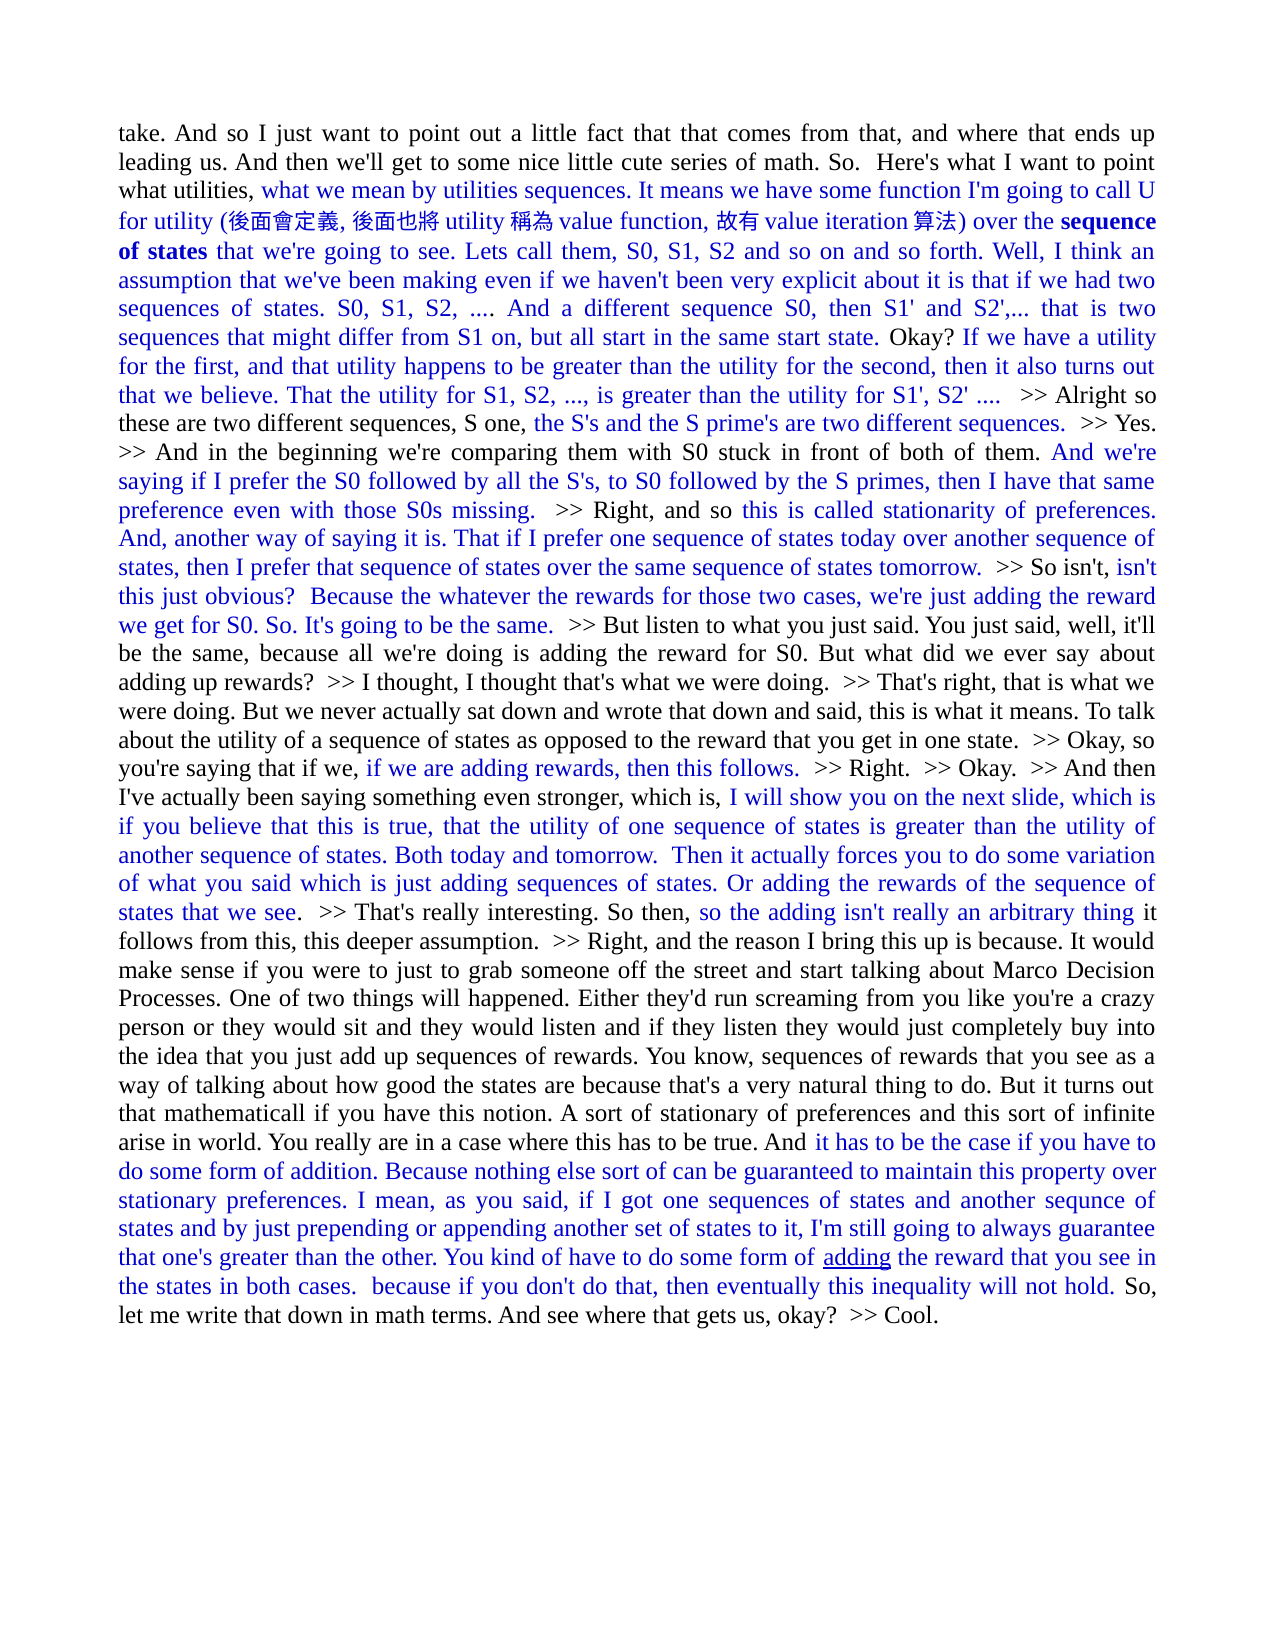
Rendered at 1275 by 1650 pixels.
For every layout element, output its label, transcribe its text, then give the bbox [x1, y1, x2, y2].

text take. And so I just want to point out a little fact that that comes from that, and where that ends up leading us. And then we'll get to some nice little cute series of math. So. Here's what I want to point what utilities, what we mean by utilities sequences. It means we have some function I'm going to call U for utility (後面會定義, 後面也將utility稱為value function, 故有value iteration算法) over the sequence of states that we're going to see. Lets call them, S0, S1, S2 and so on and so forth. Well, I think an assumption that we've been making even if we haven't been very explicit about it is that if we had two sequences of states. S0, S1, S2, .... And a different sequence S0, then S1' and S2',... that is two sequences that might differ from S1 on, but all start in the same start state. Okay? If we have a utility for the first, and that utility happens to be greater than the utility for the second, then it also turns out that we believe. That the utility for S1, S2, ..., is greater than the utility for S1', S2' .... >> Alright so these are two different sequences, S one, the S's and the S prime's are two different sequences. >> Yes. >> And in the beginning we're comparing them with S0 stuck in front of both of them. And we're saying if I prefer the S0 followed by all the S's, to S0 followed by the S primes, then I have that same preference even with those S0s missing. >> Right, and so this is called stationarity of preferences. And, another way of saying it is. That if I prefer one sequence of states today over another sequence of states, then I prefer that sequence of states over the same sequence of states tomorrow. >> So isn't, isn't this just obvious? Because the whatever the rewards for those two cases, we're just adding the reward we get for S0. So. It's going to be the same. >> But listen to what you just said. You just said, well, it'll be the same, because all we're doing is adding the reward for S0. But what did we ever say about adding up rewards? >> I thought, I thought that's what we were doing. >> That's right, that is what we were doing. But we never actually sat down and wrote that down and said, this is what it means. To talk about the utility of a sequence of states as opposed to the reward that you get in one state. >> Okay, so you're saying that if we, if we are adding rewards, then this follows. >> Right. >> Okay. >> And then I've actually been saying something even stronger, which is, I will show you on the next slide, which is if you believe that this is true, that the utility of one sequence of states is greater than the utility of another sequence of states. Both today and tomorrow. Then it actually forces you to do some variation of what you said which is just adding sequences of states. Or adding the rewards of the sequence of states that we see. >> That's really interesting. So then, so the adding isn't really an arbitrary thing it follows from this, this deeper assumption. >> Right, and the reason I bring this up is because. It would make sense if you were to just to grab someone off the street and start talking about Marco Decision Processes. One of two things will happened. Either they'd run screaming from you like you're a crazy person or they would sit and they would listen and if they listen they would just completely buy into the idea that you just add up sequences of rewards. You know, sequences of rewards that you see as a way of talking about how good the states are because that's a very natural thing to do. But it turns out that mathematicall if you have this notion. A sort of stationary of preferences and this sort of infinite arise in world. You really are in a case where this has to be true. And it has to be the case if you have to do some form of addition. Because nothing else sort of can be guaranteed to maintain this property over stationary preferences. I mean, as you said, if I got one sequences of states and another sequnce of states and by just prepending or appending another set of states to it, I'm still going to always guarantee that one's greater than the other. You kind of have to do some form of adding the reward that you see in the states in both cases. because if you don't do that, then eventually this inequality will not hold. So, let me write that down in math terms. And see where that gets us, okay? >> Cool. [118, 118, 1157, 1328]
